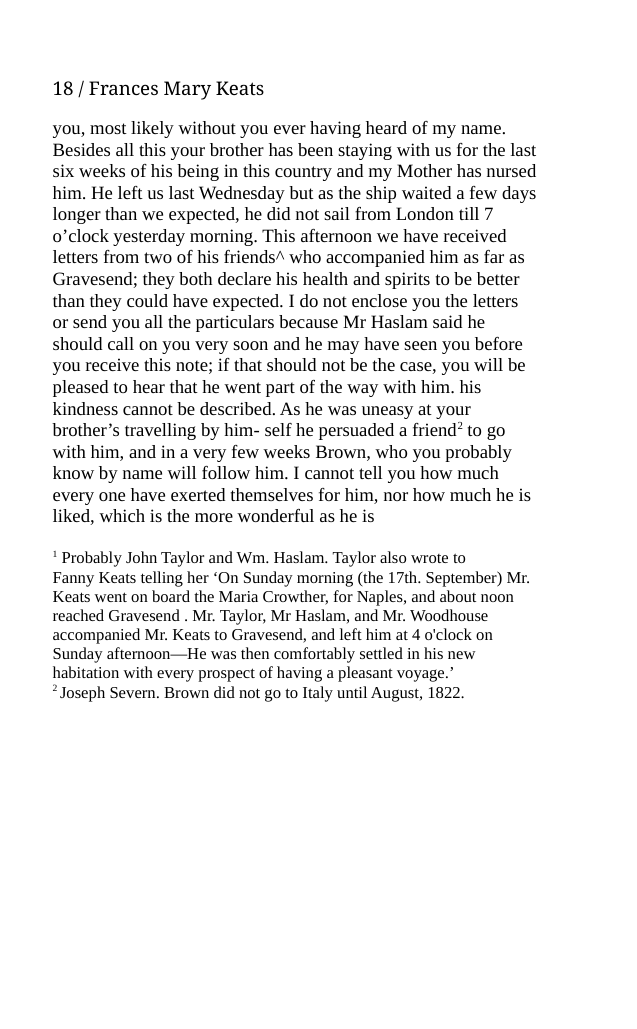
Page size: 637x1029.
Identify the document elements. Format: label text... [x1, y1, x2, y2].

text you, most likely without you ever having heard of my name. Besides all this your brother has been staying with us for the last six weeks of his being in this country and my Mother has nursed him. He left us last Wednesday but as the ship waited a few days longer than we expected, he did not sail from London till 7 o’clock yesterday morning. This afternoon we have received letters from two of his friends^ who accompanied him as far as Gravesend; they both declare his health and spirits to be better than they could have expected. I do not enclose you the letters or send you all the particulars because Mr Haslam said he should call on you very soon and he may have seen you before you receive this note; if that should not be the case, you will be pleased to hear that he went part of the way with him. his kindness cannot be described. As he was uneasy at your brother’s travelling by him- self he persuaded a friend2 to go with him, and in a very few weeks Brown, who you probably know by name will follow him. I cannot tell you how much every one have exerted themselves for him, nor how much he is liked, which is the more wonderful as he is [52, 117, 538, 527]
text Fanny Keats telling her ‘On Sunday morning (the 17th. September) Mr. Keats went on board the Maria Crowther, for Naples, and about noon reached Gravesend . Mr. Taylor, Mr Haslam, and Mr. Woodhouse accompanied Mr. Keats to Gravesend, and left him at 4 o'clock on Sunday afternoon—He was then comfortably settled in his new habitation with every prospect of having a pleasant voyage.’ [52, 567, 538, 682]
text 2 Joseph Severn. Brown did not go to Italy until August, 1822. [52, 682, 538, 702]
text 1 Probably John Taylor and Wm. Haslam. Taylor also wrote to [52, 548, 538, 567]
